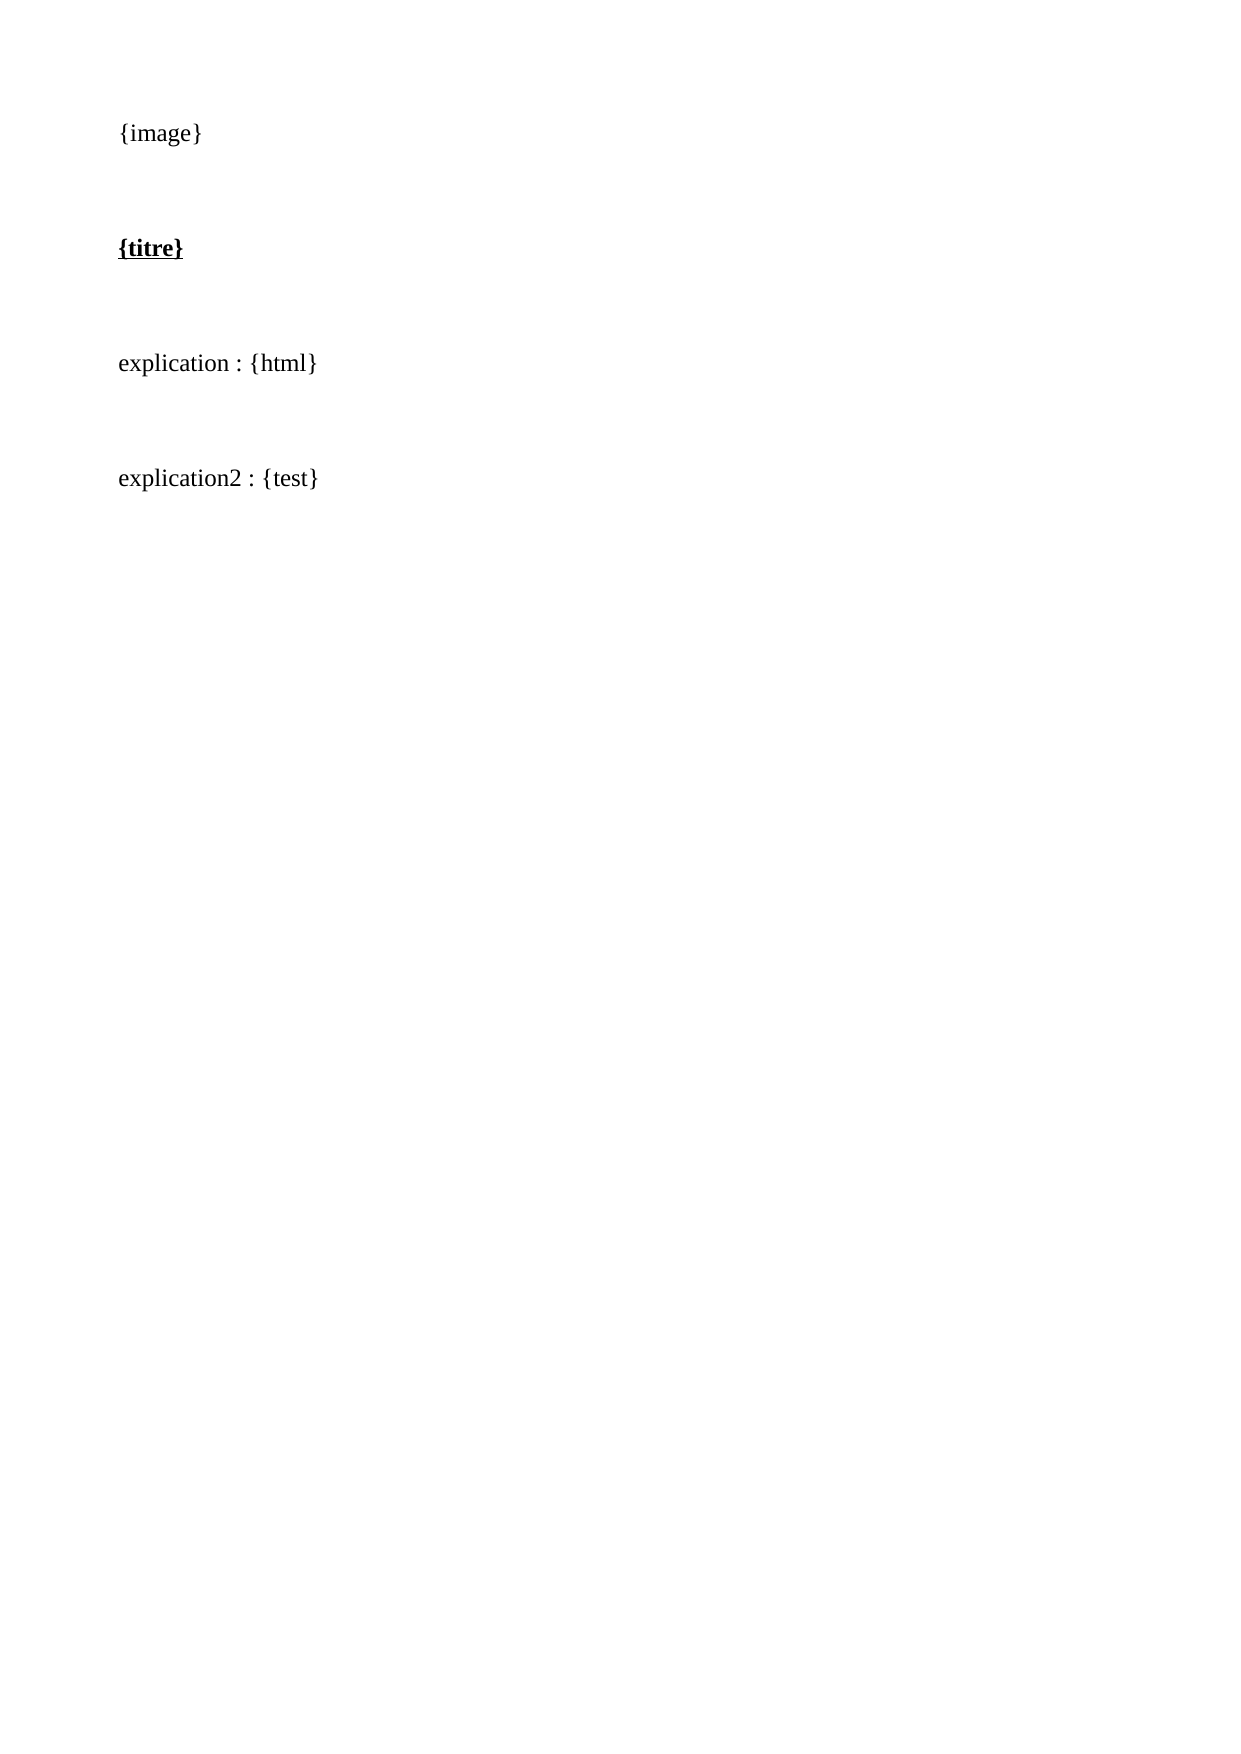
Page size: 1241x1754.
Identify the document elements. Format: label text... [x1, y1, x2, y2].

text explication2 : {test} [118, 463, 1122, 492]
text explication : {html} [118, 348, 1122, 377]
text {titre} [118, 233, 1122, 262]
text {image} [118, 118, 1122, 147]
